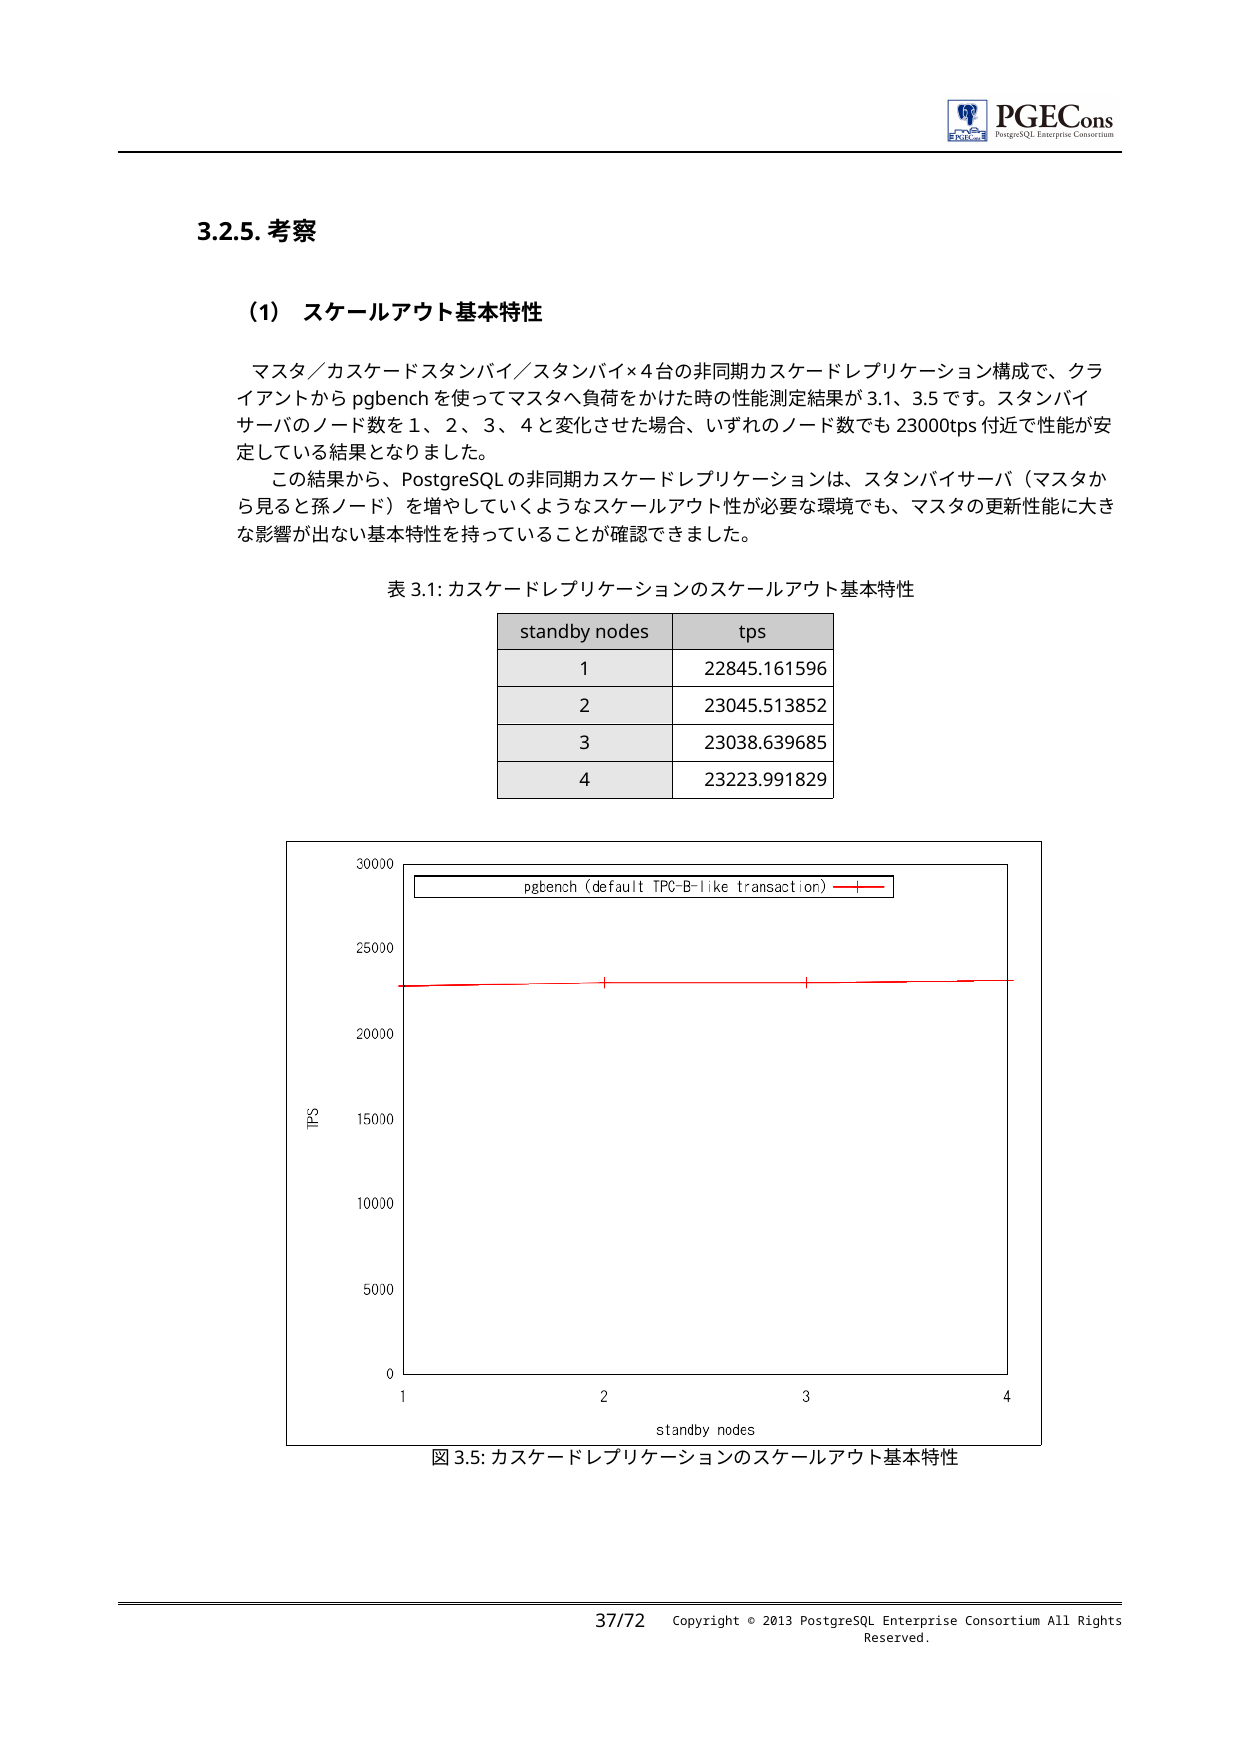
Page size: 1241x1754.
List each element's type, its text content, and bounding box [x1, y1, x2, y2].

table_cell 3 [498, 725, 672, 761]
table_cell 4 [498, 762, 672, 798]
table_cell 22845.161596 [673, 650, 833, 686]
picture [289, 844, 1038, 1442]
subtitle 考察 [197, 212, 1122, 248]
table_header standby nodes [498, 614, 672, 649]
table_cell 23223.991829 [673, 762, 833, 798]
table_cell 23045.513852 [673, 687, 833, 723]
table_header tps [673, 614, 833, 649]
table_cell 23038.639685 [673, 725, 833, 761]
table_cell 2 [498, 687, 672, 723]
text 図 3.5: カスケードレプリケーションのスケールアウト基本特性 [286, 871, 1103, 1470]
table_cell 1 [498, 650, 672, 686]
subtitle スケールアウト基本特性 [236, 295, 1122, 327]
text 表 3.1: カスケードレプリケーションのスケールアウト基本特性 [181, 576, 1122, 601]
picture [941, 94, 1119, 147]
text マスタ／カスケードスタンバイ／スタンバイ×４台の非同期カスケードレプリケーション構成で、クライアントからpgbenchを使ってマスタへ負荷をかけた時の性能測定結果が表 3.1、図 3.5です。スタンバイサーバのノード数を１、２、３、４と変化させた場合、いずれのノード数でも23000tps付近で性能が安定している結果となりました。 [236, 356, 1122, 465]
text この結果から、PostgreSQLの非同期カスケードレプリケーションは、スタンバイサーバ（マスタから見ると孫ノード）を増やしていくようなスケールアウト性が必要な環境でも、マスタの更新性能に大きな影響が出ない基本特性を持っていることが確認できました。 [236, 465, 1122, 547]
